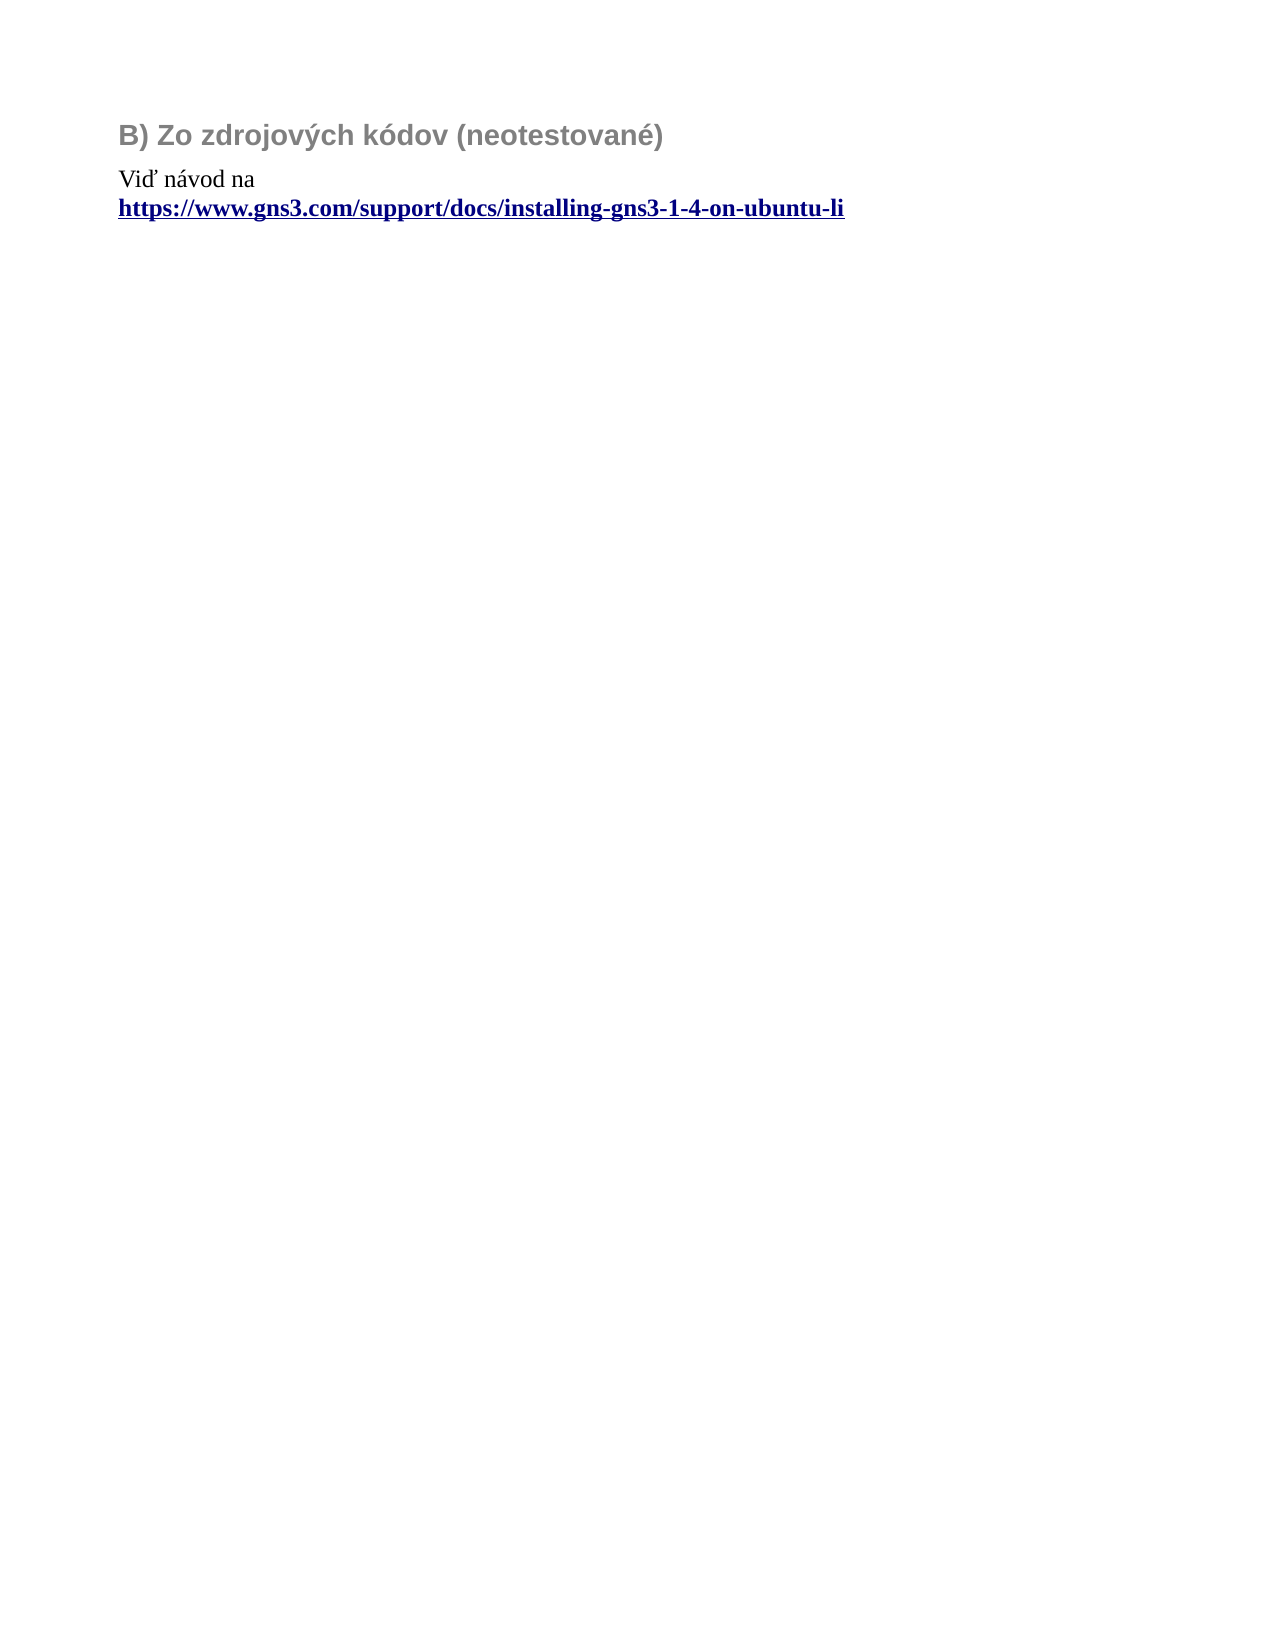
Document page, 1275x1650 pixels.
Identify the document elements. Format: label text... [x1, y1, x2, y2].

subtitle B) Zo zdrojových kódov (neotestované) [118, 118, 1157, 152]
text Viď návod na [118, 164, 1157, 193]
text https://www.gns3.com/support/docs/installing-gns3-1-4-on-ubuntu-li [118, 193, 1157, 222]
